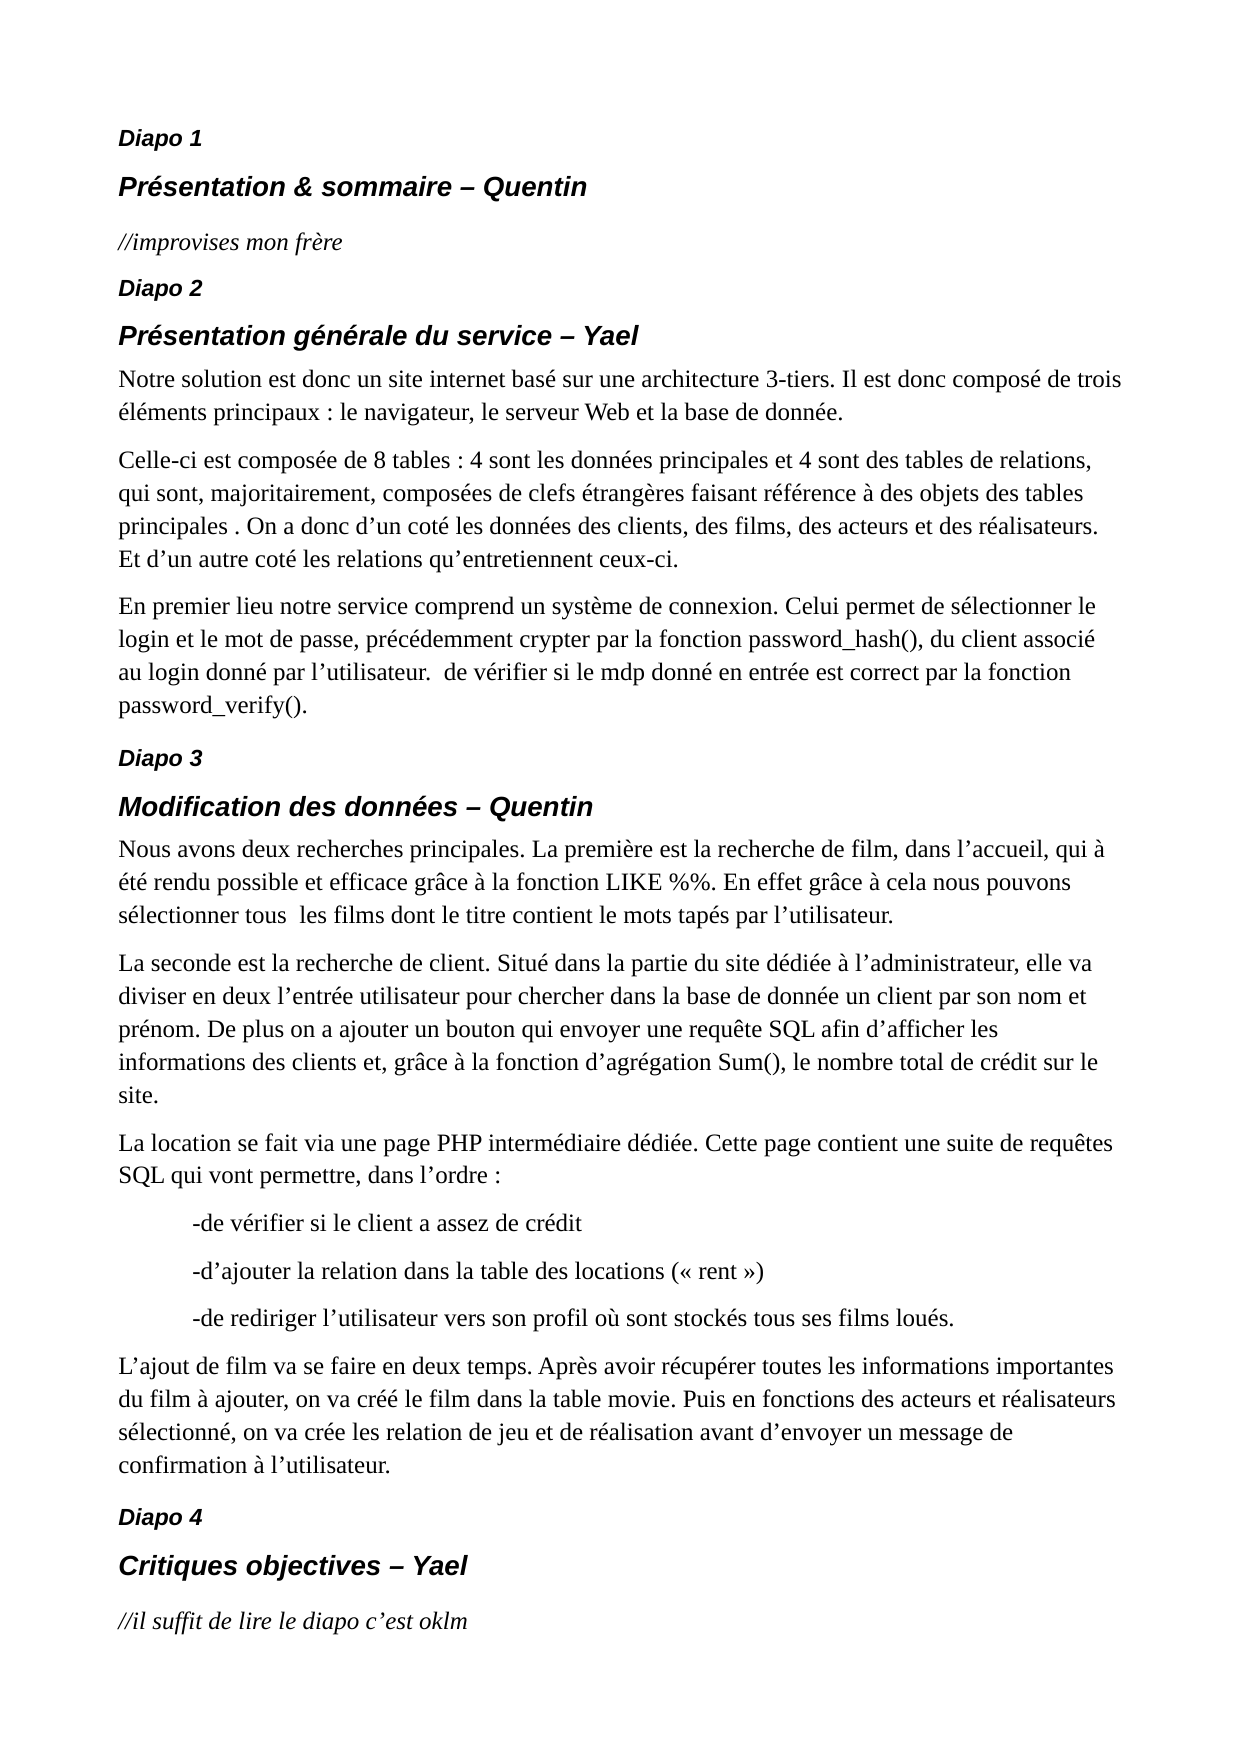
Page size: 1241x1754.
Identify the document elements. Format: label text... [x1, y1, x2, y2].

text Nous avons deux recherches principales. La première est la recherche de film, dans l’accueil, qui à été rendu possible et efficace grâce à la fonction LIKE %%. En effet grâce à cela nous pouvons sélectionner tous les films dont le titre contient le mots tapés par l’utilisateur. [118, 834, 1122, 929]
subtitle Diapo 4 [118, 1504, 1122, 1531]
text L’ajout de film va se faire en deux temps. Après avoir récupérer toutes les informations importantes du film à ajouter, on va créé le film dans la table movie. Puis en fonctions des acteurs et réalisateurs sélectionné, on va crée les relation de jeu et de réalisation avant d’envoyer un message de confirmation à l’utilisateur. [118, 1351, 1122, 1479]
subtitle Diapo 3 [118, 744, 1122, 771]
text -de rediriger l’utilisateur vers son profil où sont stockés tous ses films loués. [118, 1303, 1122, 1332]
subtitle Diapo 1 [118, 124, 1122, 151]
subtitle Modification des données – Quentin [118, 790, 1122, 822]
text En premier lieu notre service comprend un système de connexion. Celui permet de sélectionner le login et le mot de passe, précédemment crypter par la fonction password_hash(), du client associé au login donné par l’utilisateur. de vérifier si le mdp donné en entrée est correct par la fonction password_verify(). [118, 591, 1122, 719]
text //il suffit de lire le diapo c’est oklm [118, 1606, 1122, 1635]
text La seconde est la recherche de client. Situé dans la partie du site dédiée à l’administrateur, elle va diviser en deux l’entrée utilisateur pour chercher dans la base de donnée un client par son nom et prénom. De plus on a ajouter un bouton qui envoyer une requête SQL afin d’afficher les informations des clients et, grâce à la fonction d’agrégation Sum(), le nombre total de crédit sur le site. [118, 948, 1122, 1109]
text Celle-ci est composée de 8 tables : 4 sont les données principales et 4 sont des tables de relations, qui sont, majoritairement, composées de clefs étrangères faisant référence à des objets des tables principales . On a donc d’un coté les données des clients, des films, des acteurs et des réalisateurs. Et d’un autre coté les relations qu’entretiennent ceux-ci. [118, 445, 1122, 573]
text -d’ajouter la relation dans la table des locations (« rent ») [118, 1256, 1122, 1284]
text -de vérifier si le client a assez de crédit [118, 1208, 1122, 1237]
subtitle Présentation & sommaire – Quentin [118, 170, 1122, 202]
subtitle Présentation générale du service – Yael [118, 320, 1122, 352]
subtitle Critiques objectives – Yael [118, 1549, 1122, 1581]
text //improvises mon frère [118, 227, 1122, 256]
text La location se fait via une page PHP intermédiaire dédiée. Cette page contient une suite de requêtes SQL qui vont permettre, dans l’ordre : [118, 1128, 1122, 1189]
text Notre solution est donc un site internet basé sur une architecture 3-tiers. Il est donc composé de trois éléments principaux : le navigateur, le serveur Web et la base de donnée. [118, 364, 1122, 426]
subtitle Diapo 2 [118, 274, 1122, 301]
